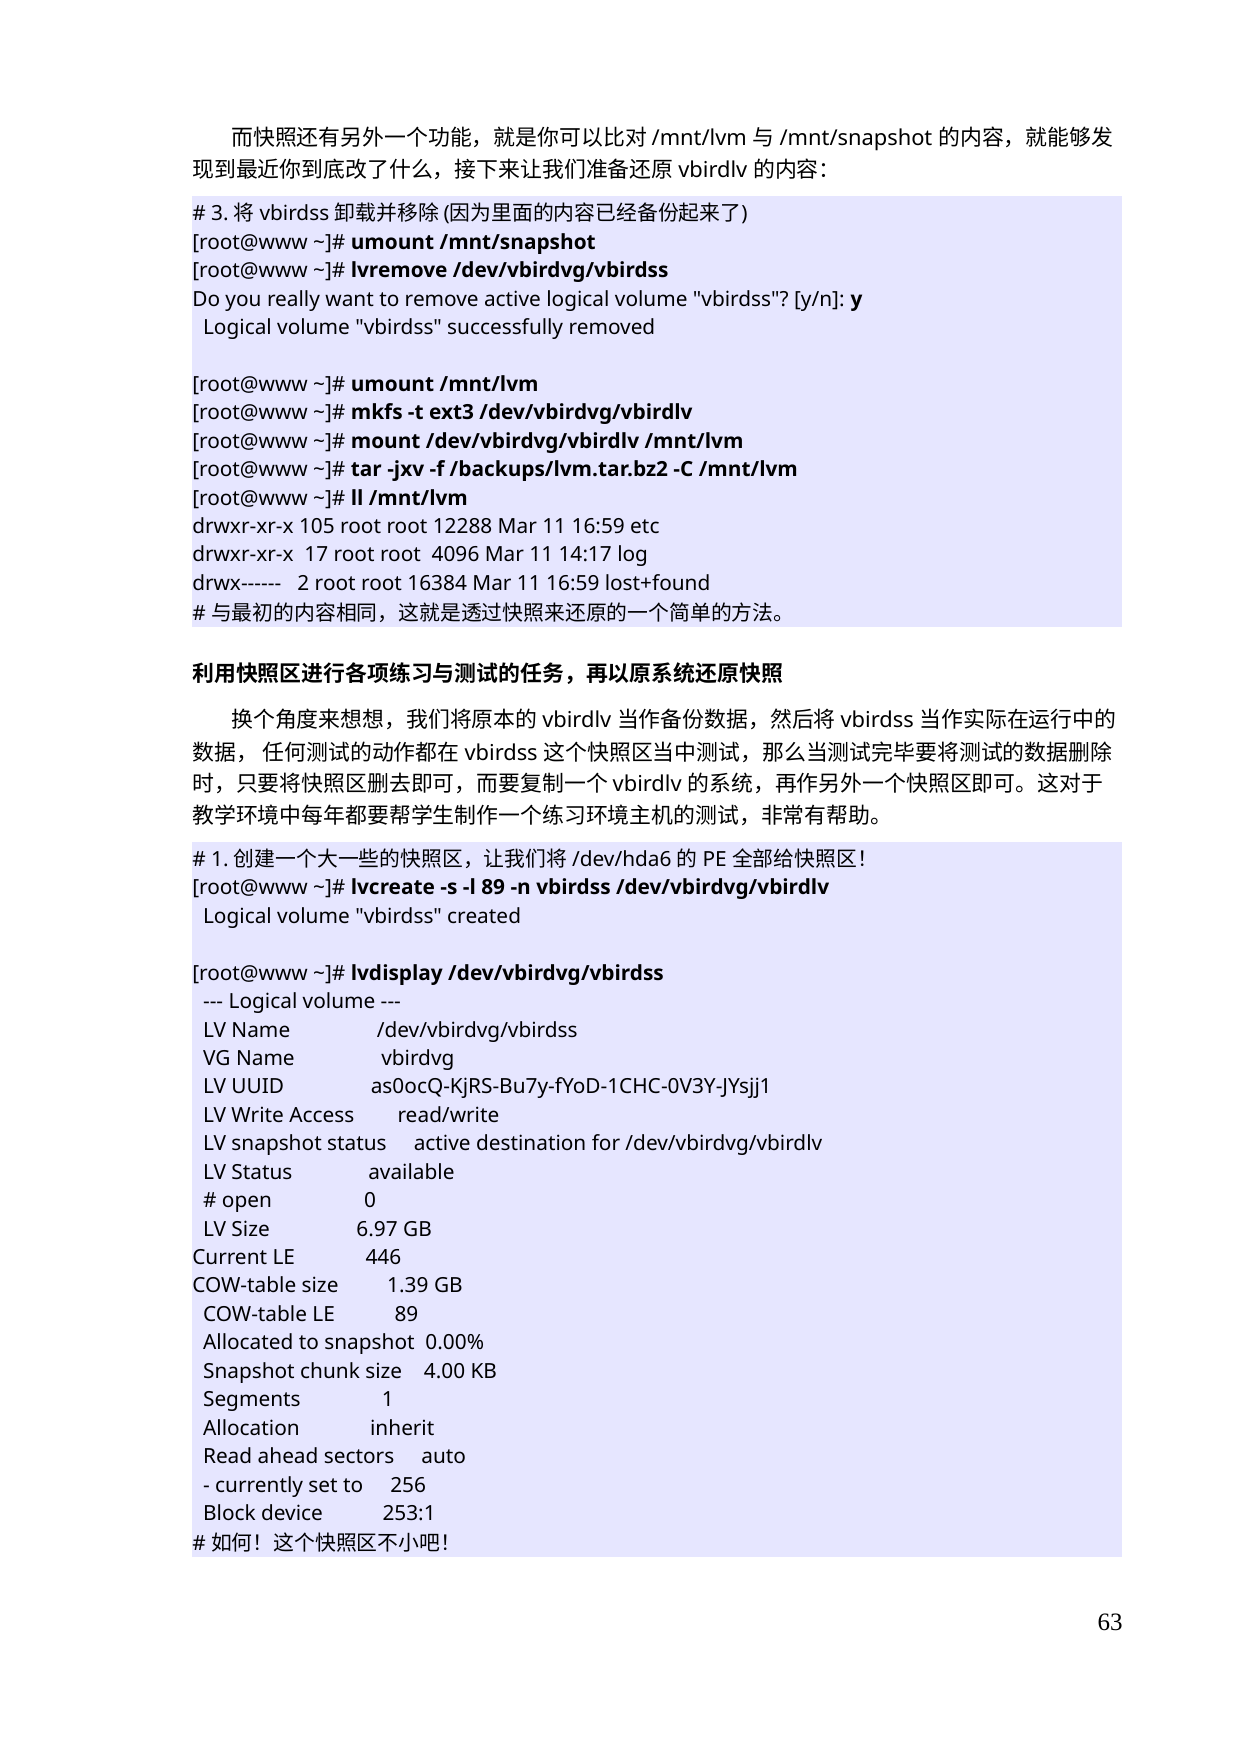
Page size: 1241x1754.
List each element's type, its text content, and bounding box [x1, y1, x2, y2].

text LV Write Access read/write [192, 1100, 1122, 1128]
text drwxr-xr-x 17 root root 4096 Mar 11 14:17 log [192, 539, 1122, 568]
text Logical volume "vbirdss" created [192, 901, 1122, 929]
text 利用快照区进行各项练习与测试的任务，再以原系统还原快照 [192, 656, 1122, 688]
text drwx------ 2 root root 16384 Mar 11 16:59 lost+found [192, 568, 1122, 596]
text # 如何！这个快照区不小吧！ [192, 1527, 1122, 1557]
text LV snapshot status active destination for /dev/vbirdvg/vbirdlv [192, 1128, 1122, 1157]
text [root@www ~]# mount /dev/vbirdvg/vbirdlv /mnt/lvm [192, 426, 1122, 454]
text Logical volume "vbirdss" successfully removed [192, 312, 1122, 341]
text # 与最初的内容相同，这就是透过快照来还原的一个简单的方法。 [192, 596, 1122, 627]
text Segments 1 [192, 1384, 1122, 1413]
text [root@www ~]# umount /mnt/snapshot [192, 227, 1122, 255]
text Allocation inherit [192, 1413, 1122, 1441]
text 而快照还有另外一个功能，就是你可以比对 /mnt/lvm 与 /mnt/snapshot 的内容，就能够发现到最近你到底改了什么，接下来让我们准备还原 vbirdlv 的内容： [192, 118, 1122, 184]
text Snapshot chunk size 4.00 KB [192, 1356, 1122, 1384]
text # 3. 将 vbirdss 卸载并移除 (因为里面的内容已经备份起来了) [192, 196, 1122, 227]
text [root@www ~]# ll /mnt/lvm [192, 483, 1122, 511]
text [root@www ~]# tar -jxv -f /backups/lvm.tar.bz2 -C /mnt/lvm [192, 454, 1122, 483]
text LV UUID as0ocQ-KjRS-Bu7y-fYoD-1CHC-0V3Y-JYsjj1 [192, 1072, 1122, 1100]
text [root@www ~]# umount /mnt/lvm [192, 369, 1122, 397]
text LV Size 6.97 GB [192, 1214, 1122, 1242]
text [root@www ~]# mkfs -t ext3 /dev/vbirdvg/vbirdlv [192, 397, 1122, 426]
text Current LE 446 [192, 1242, 1122, 1271]
text Do you really want to remove active logical volume "vbirdss"? [y/n]: y [192, 284, 1122, 312]
text drwxr-xr-x 105 root root 12288 Mar 11 16:59 etc [192, 511, 1122, 539]
text Read ahead sectors auto [192, 1441, 1122, 1470]
text # 1. 创建一个大一些的快照区，让我们将 /dev/hda6 的 PE 全部给快照区！ [192, 842, 1122, 872]
text --- Logical volume --- [192, 986, 1122, 1015]
text [root@www ~]# lvdisplay /dev/vbirdvg/vbirdss [192, 958, 1122, 986]
text 换个角度来想想，我们将原本的 vbirdlv 当作备份数据，然后将 vbirdss 当作实际在运行中的数据， 任何测试的动作都在 vbirdss 这个快照区当中测试，那么当测试完毕要将测试的数据删除时，只要将快照区删去即可，而要复制一个 vbirdlv 的系统，再作另外一个快照区即可。这对于教学环境中每年都要帮学生制作一个练习环境主机的测试，非常有帮助。 [192, 700, 1122, 830]
text COW-table size 1.39 GB [192, 1271, 1122, 1299]
text [root@www ~]# lvremove /dev/vbirdvg/vbirdss [192, 255, 1122, 284]
text VG Name vbirdvg [192, 1043, 1122, 1072]
text - currently set to 256 [192, 1470, 1122, 1498]
text COW-table LE 89 [192, 1299, 1122, 1327]
text Block device 253:1 [192, 1498, 1122, 1527]
text LV Status available [192, 1157, 1122, 1185]
text # open 0 [192, 1185, 1122, 1214]
text Allocated to snapshot 0.00% [192, 1327, 1122, 1356]
text LV Name /dev/vbirdvg/vbirdss [192, 1015, 1122, 1043]
text [root@www ~]# lvcreate -s -l 89 -n vbirdss /dev/vbirdvg/vbirdlv [192, 872, 1122, 901]
